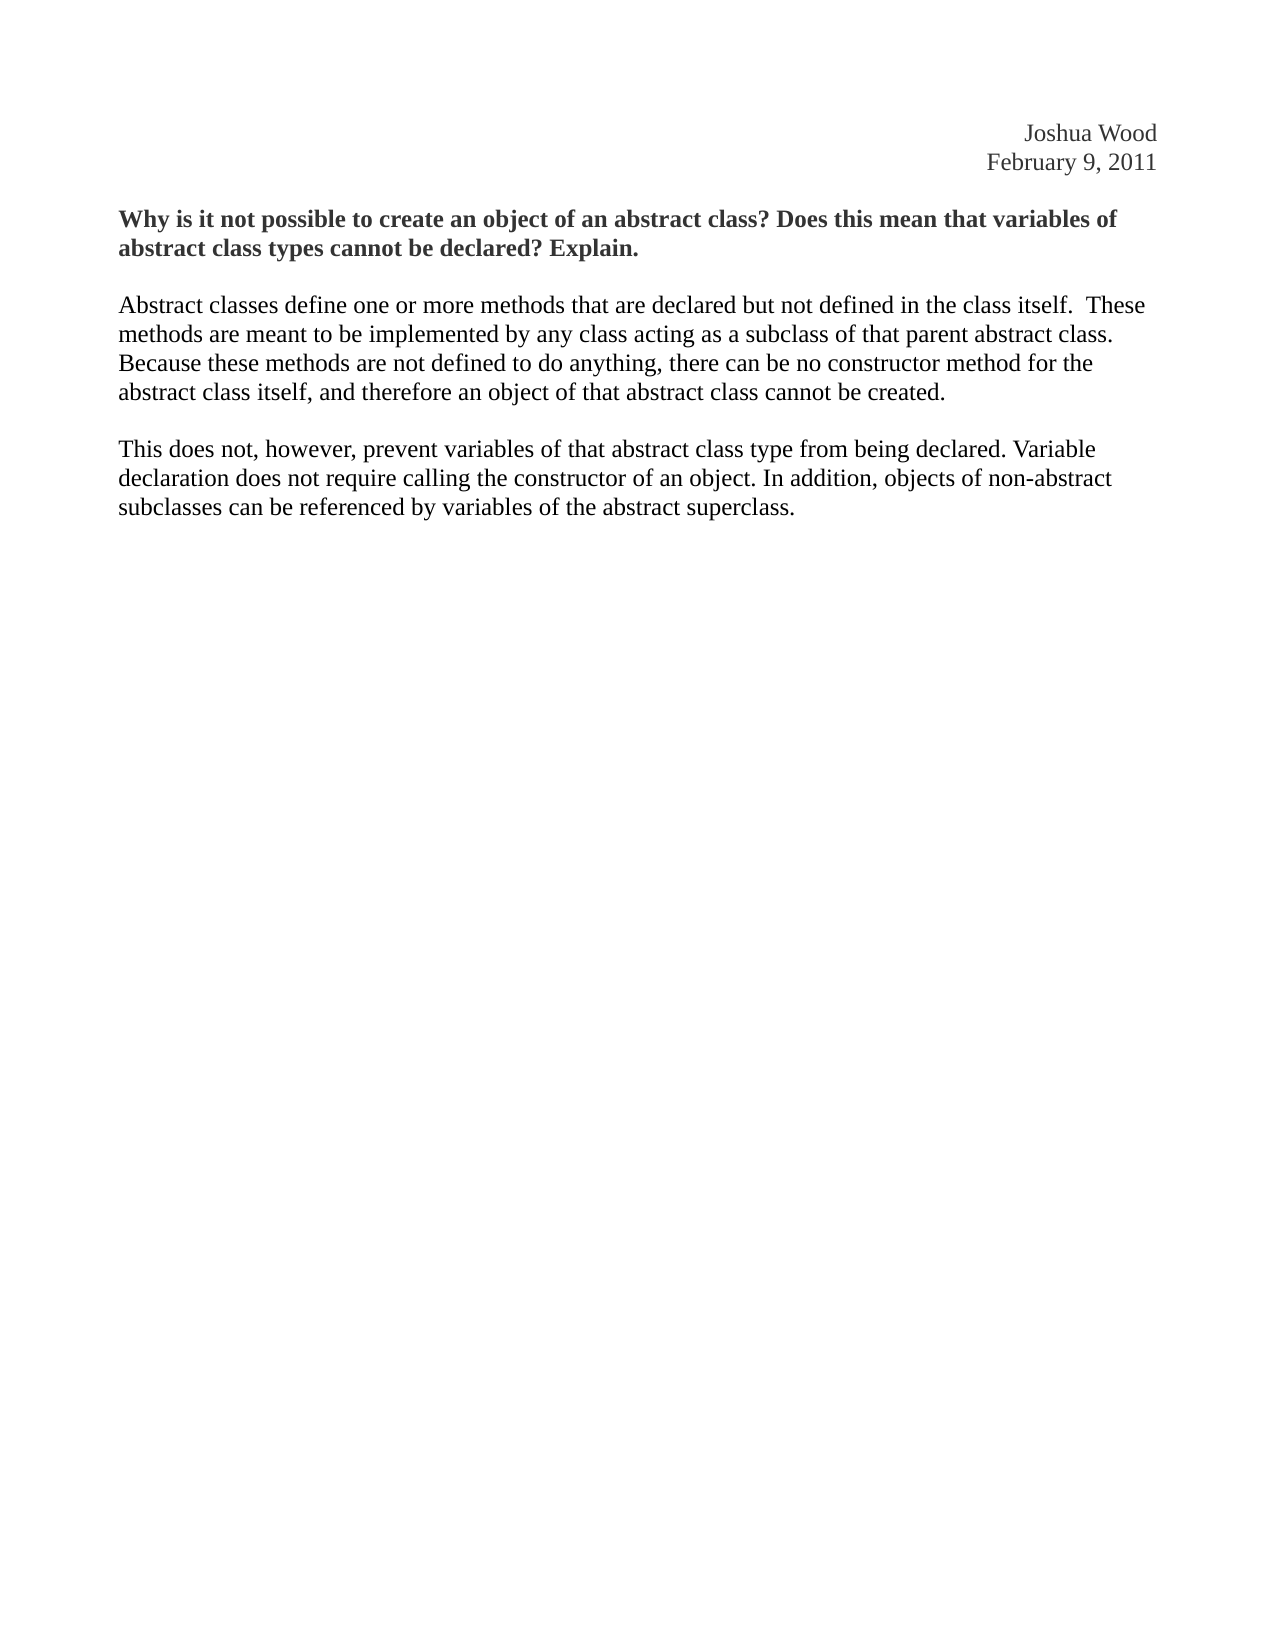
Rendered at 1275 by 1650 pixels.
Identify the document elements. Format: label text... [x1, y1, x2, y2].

text Abstract classes define one or more methods that are declared but not defined in the class itself. These methods are meant to be implemented by any class acting as a subclass of that parent abstract class. Because these methods are not defined to do anything, there can be no constructor method for the abstract class itself, and therefore an object of that abstract class cannot be created. [118, 291, 1157, 406]
text This does not, however, prevent variables of that abstract class type from being declared. Variable declaration does not require calling the constructor of an object. In addition, objects of non-abstract subclasses can be referenced by variables of the abstract superclass. [118, 434, 1157, 521]
text February 9, 2011 [118, 147, 1157, 176]
text Why is it not possible to create an object of an abstract class? Does this mean that variables of abstract class types cannot be declared? Explain. [118, 204, 1157, 262]
text Joshua Wood [118, 118, 1157, 147]
